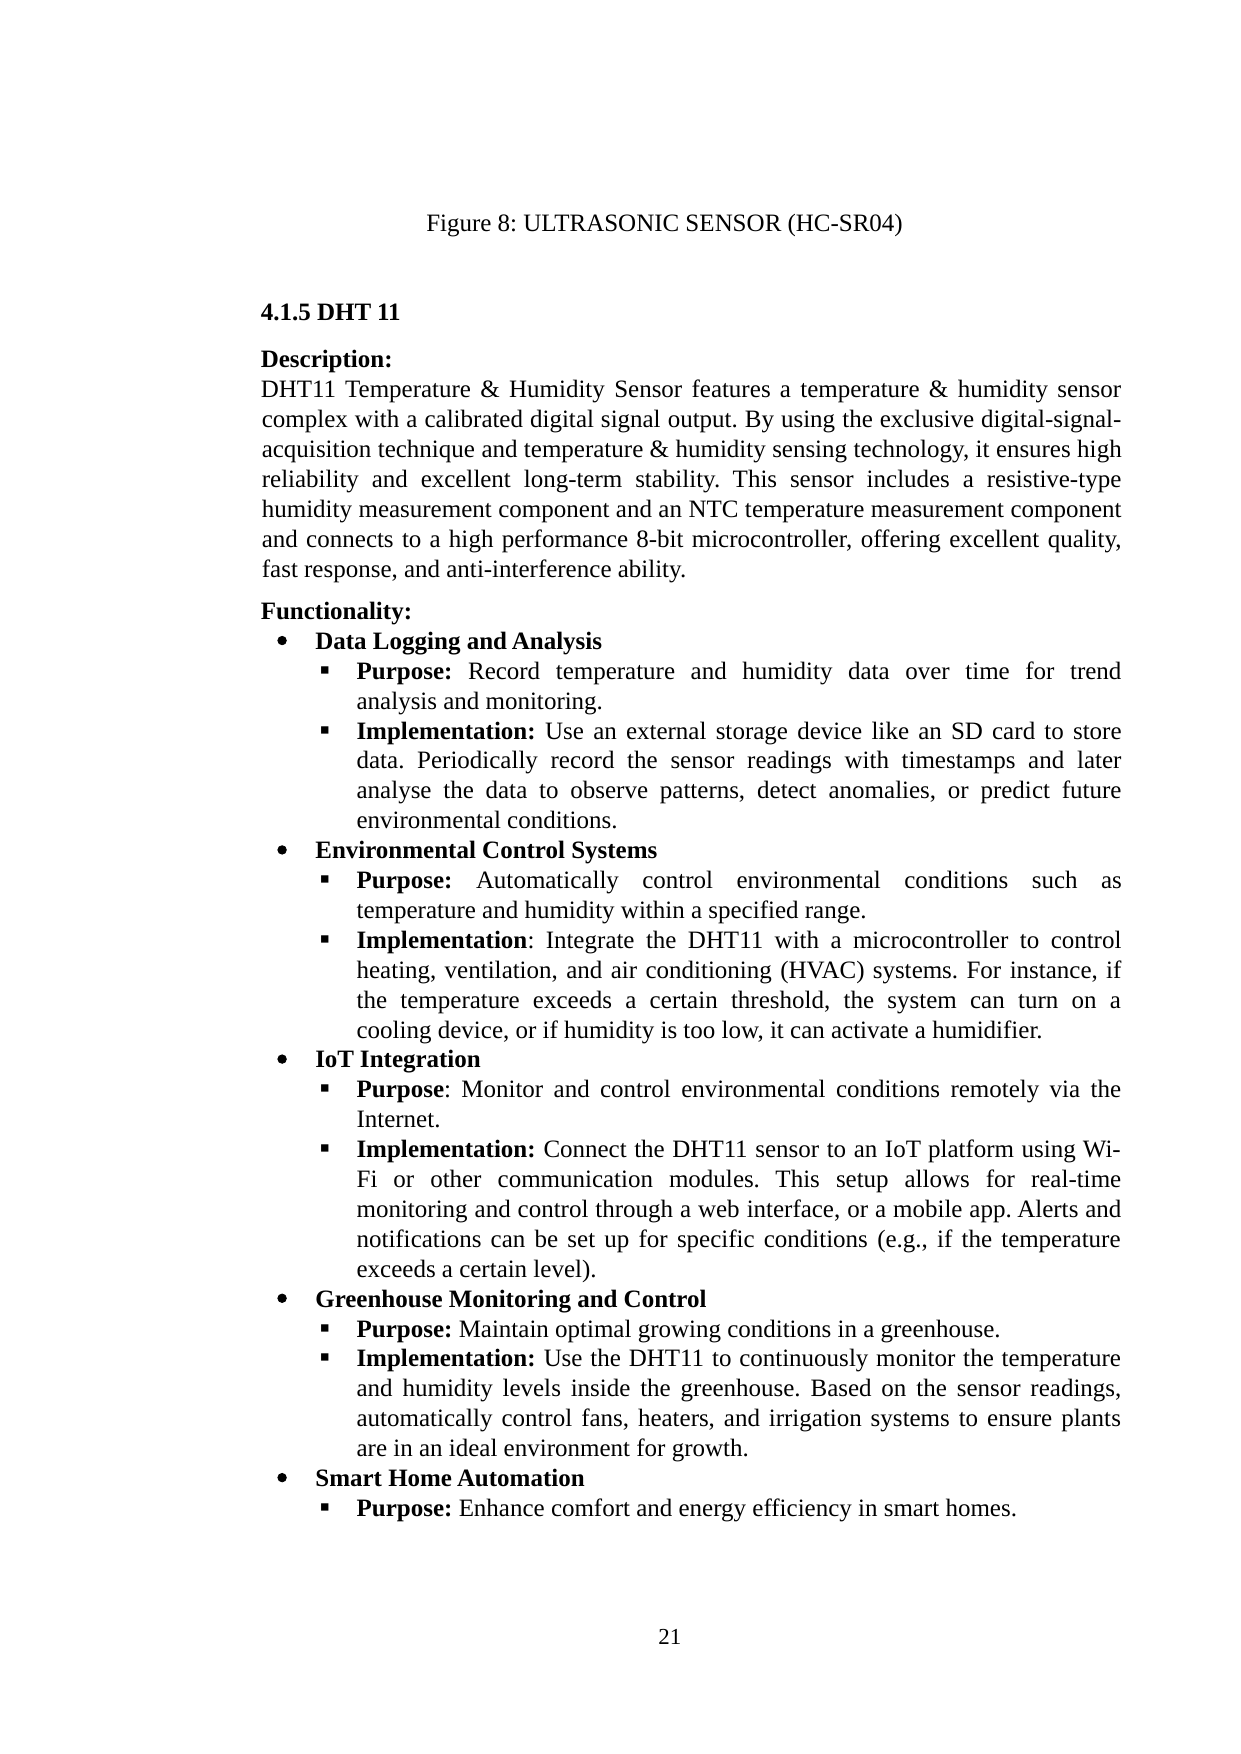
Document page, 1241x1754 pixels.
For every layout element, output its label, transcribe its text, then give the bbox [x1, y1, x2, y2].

list IoT Integration [278, 1044, 1122, 1073]
list Purpose: Enhance comfort and energy efficiency in smart homes. [319, 1493, 1122, 1522]
list Environmental Control Systems [278, 835, 1122, 864]
text Functionality: [261, 596, 1122, 625]
list Purpose: Record temperature and humidity data over time for trend analysis and monitoring. [319, 656, 1122, 714]
text Description: [261, 344, 1116, 373]
list Implementation: Integrate the DHT11 with a microcontroller to control heating, ventilation, and air conditioning (HVAC) systems. For instance, if the temperature exceeds a certain threshold, the system can turn on a cooling device, or if humidity is too low, it can activate a humidifier. [319, 925, 1122, 1043]
text DHT11 Temperature & Humidity Sensor features a temperature & humidity sensor complex with a calibrated digital signal output. By using the exclusive digital-signal-acquisition technique and temperature & humidity sensing technology, it ensures high reliability and excellent long-term stability. This sensor includes a resistive-type humidity measurement component and an NTC temperature measurement component and connects to a high performance 8-bit microcontroller, offering excellent quality, fast response, and anti-interference ability. [261, 374, 1122, 582]
list Implementation: Use the DHT11 to continuously monitor the temperature and humidity levels inside the greenhouse. Based on the sensor readings, automatically control fans, heaters, and irrigation systems to ensure plants are in an ideal environment for growth. [319, 1343, 1122, 1462]
list Implementation: Connect the DHT11 sensor to an IoT platform using Wi-Fi or other communication modules. This setup allows for real-time monitoring and control through a web interface, or a mobile app. Alerts and notifications can be set up for specific conditions (e.g., if the temperature exceeds a certain level). [319, 1134, 1122, 1283]
list Purpose: Monitor and control environmental conditions remotely via the Internet. [319, 1074, 1122, 1133]
list Greenhouse Monitoring and Control [278, 1284, 1122, 1312]
text 4.1.5 DHT 11 [261, 297, 1122, 326]
text Figure 8: ULTRASONIC SENSOR (HC-SR04) [207, 208, 1122, 237]
list Purpose: Automatically control environmental conditions such as temperature and humidity within a specified range. [319, 865, 1122, 924]
list Implementation: Use an external storage device like an SD card to store data. Periodically record the sensor readings with timestamps and later analyse the data to observe patterns, detect anomalies, or predict future environmental conditions. [319, 716, 1122, 834]
list Data Logging and Analysis [278, 626, 1122, 655]
list Purpose: Maintain optimal growing conditions in a greenhouse. [319, 1314, 1122, 1342]
list Smart Home Automation [278, 1463, 1122, 1492]
